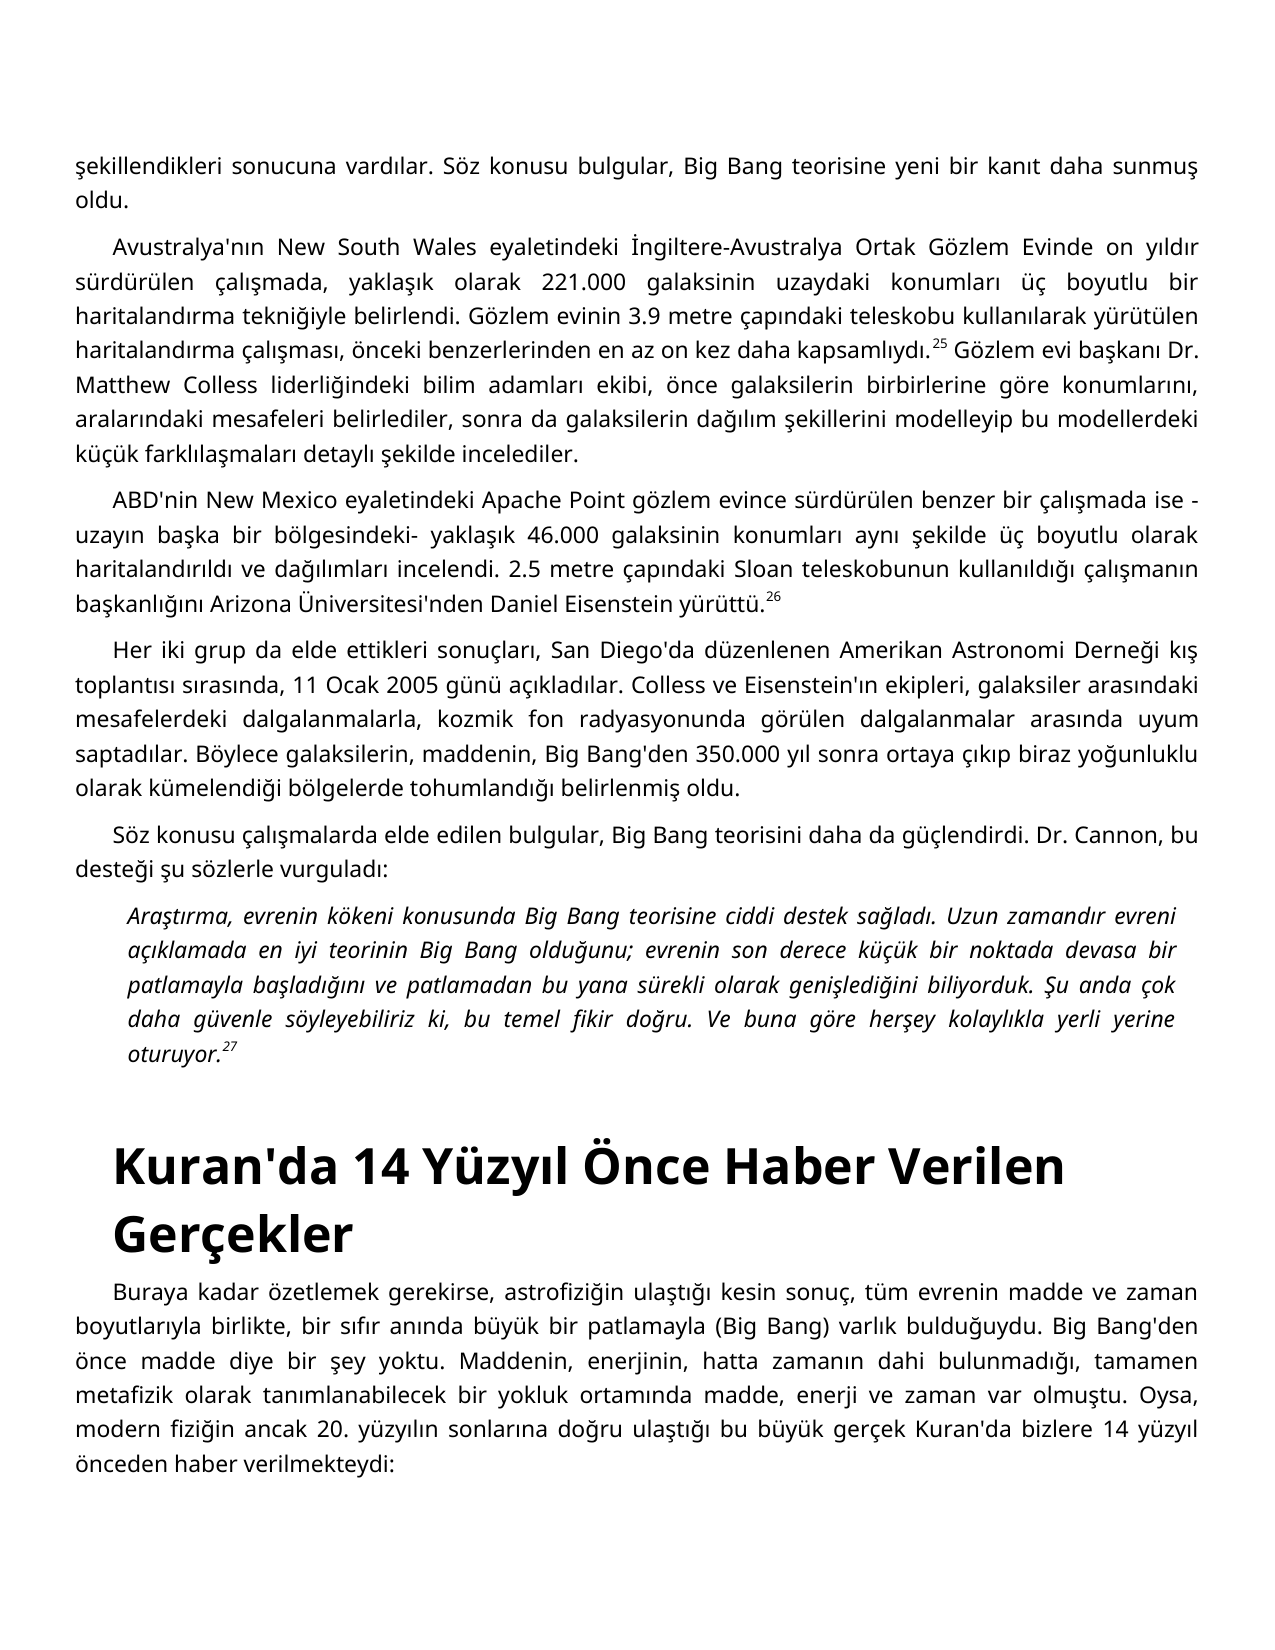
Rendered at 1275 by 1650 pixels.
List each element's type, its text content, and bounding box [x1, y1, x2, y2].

text Avustralya'nın New South Wales eyaletindeki İngiltere-Avustralya Ortak Gözlem Evinde on yıldır sürdürülen çalışmada, yaklaşık olarak 221.000 galaksinin uzaydaki konumları üç boyutlu bir haritalandırma tekniğiyle belirlendi. Gözlem evinin 3.9 metre çapındaki teleskobu kullanılarak yürütülen haritalandırma çalışması, önceki benzerlerinden en az on kez daha kapsamlıydı.25 Gözlem evi başkanı Dr. Matthew Colless liderliğindeki bilim adamları ekibi, önce galaksilerin birbirlerine göre konumlarını, aralarındaki mesafeleri belirlediler, sonra da galaksilerin dağılım şekillerini modelleyip bu modellerdeki küçük farklılaşmaları detaylı şekilde incelediler. [75, 231, 1200, 469]
text Her iki grup da elde ettikleri sonuçları, San Diego'da düzenlenen Amerikan Astronomi Derneği kış toplantısı sırasında, 11 Ocak 2005 günü açıkladılar. Colless ve Eisenstein'ın ekipleri, galaksiler arasındaki mesafelerdeki dalgalanmalarla, kozmik fon radyasyonunda görülen dalgalanmalar arasında uyum saptadılar. Böylece galaksilerin, maddenin, Big Bang'den 350.000 yıl sonra ortaya çıkıp biraz yoğunluklu olarak kümelendiği bölgelerde tohumlandığı belirlenmiş oldu. [75, 634, 1200, 803]
subtitle Kuran'da 14 Yüzyıl Önce Haber Verilen Gerçekler [112, 1131, 1200, 1267]
text Söz konusu çalışmalarda elde edilen bulgular, Big Bang teorisini daha da güçlendirdi. Dr. Cannon, bu desteği şu sözlerle vurguladı: [75, 819, 1200, 884]
text ABD'nin New Mexico eyaletindeki Apache Point gözlem evince sürdürülen benzer bir çalışmada ise -uzayın başka bir bölgesindeki- yaklaşık 46.000 galaksinin konumları aynı şekilde üç boyutlu olarak haritalandırıldı ve dağılımları incelendi. 2.5 metre çapındaki Sloan teleskobunun kullanıldığı çalışmanın başkanlığını Arizona Üniversitesi'nden Daniel Eisenstein yürüttü.26 [75, 484, 1200, 619]
text Buraya kadar özetlemek gerekirse, astrofiziğin ulaştığı kesin sonuç, tüm evrenin madde ve zaman boyutlarıyla birlikte, bir sıfır anında büyük bir patlamayla (Big Bang) varlık bulduğuydu. Big Bang'den önce madde diye bir şey yoktu. Maddenin, enerjinin, hatta zamanın dahi bulunmadığı, tamamen metafizik olarak tanımlanabilecek bir yokluk ortamında madde, enerji ve zaman var olmuştu. Oysa, modern fiziğin ancak 20. yüzyılın sonlarına doğru ulaştığı bu büyük gerçek Kuran'da bizlere 14 yüzyıl önceden haber verilmekteydi: [75, 1276, 1200, 1479]
text şekillendikleri sonucuna vardılar. Söz konusu bulgular, Big Bang teorisine yeni bir kanıt daha sunmuş oldu. [75, 150, 1200, 216]
text Araştırma, evrenin kökeni konusunda Big Bang teorisine ciddi destek sağladı. Uzun zamandır evreni açıklamada en iyi teorinin Big Bang olduğunu; evrenin son derece küçük bir noktada devasa bir patlamayla başladığını ve patlamadan bu yana sürekli olarak genişlediğini biliyorduk. Şu anda çok daha güvenle söyleyebiliriz ki, bu temel fikir doğru. Ve buna göre herşey kolaylıkla yerli yerine oturuyor.27 [127, 900, 1177, 1069]
